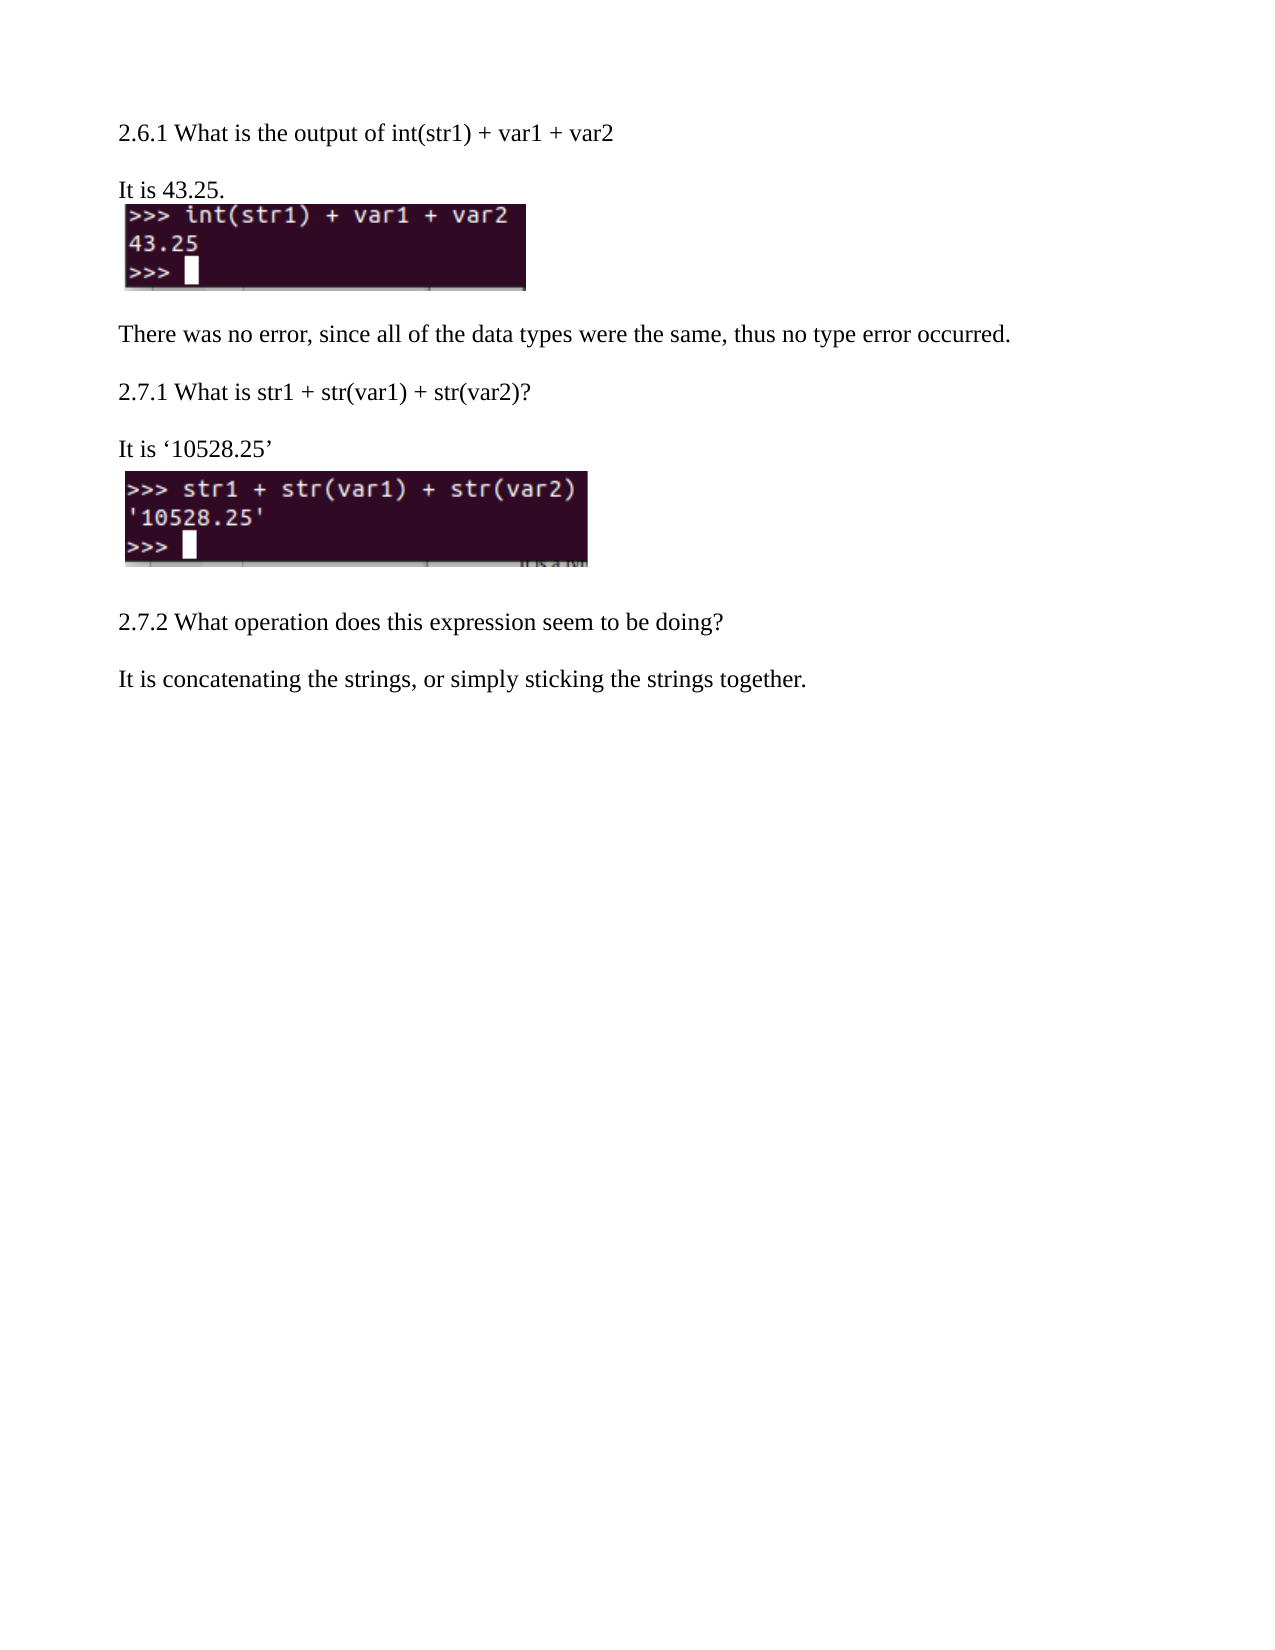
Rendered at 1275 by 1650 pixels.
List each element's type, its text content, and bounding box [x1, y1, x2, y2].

text It is ‘10528.25’ [118, 434, 1157, 463]
text 2.6.1 What is the output of int(str1) + var1 + var2 [118, 118, 1157, 147]
text 2.7.1 What is str1 + str(var1) + str(var2)? [118, 377, 1157, 406]
text 2.7.2 What operation does this expression seem to be doing? [118, 607, 1157, 636]
text It is 43.25. [118, 176, 1157, 204]
picture [125, 471, 588, 567]
text It is concatenating the strings, or simply sticking the strings together. [118, 664, 1157, 693]
picture [124, 204, 526, 291]
text There was no error, since all of the data types were the same, thus no type error occurred. [118, 319, 1157, 348]
